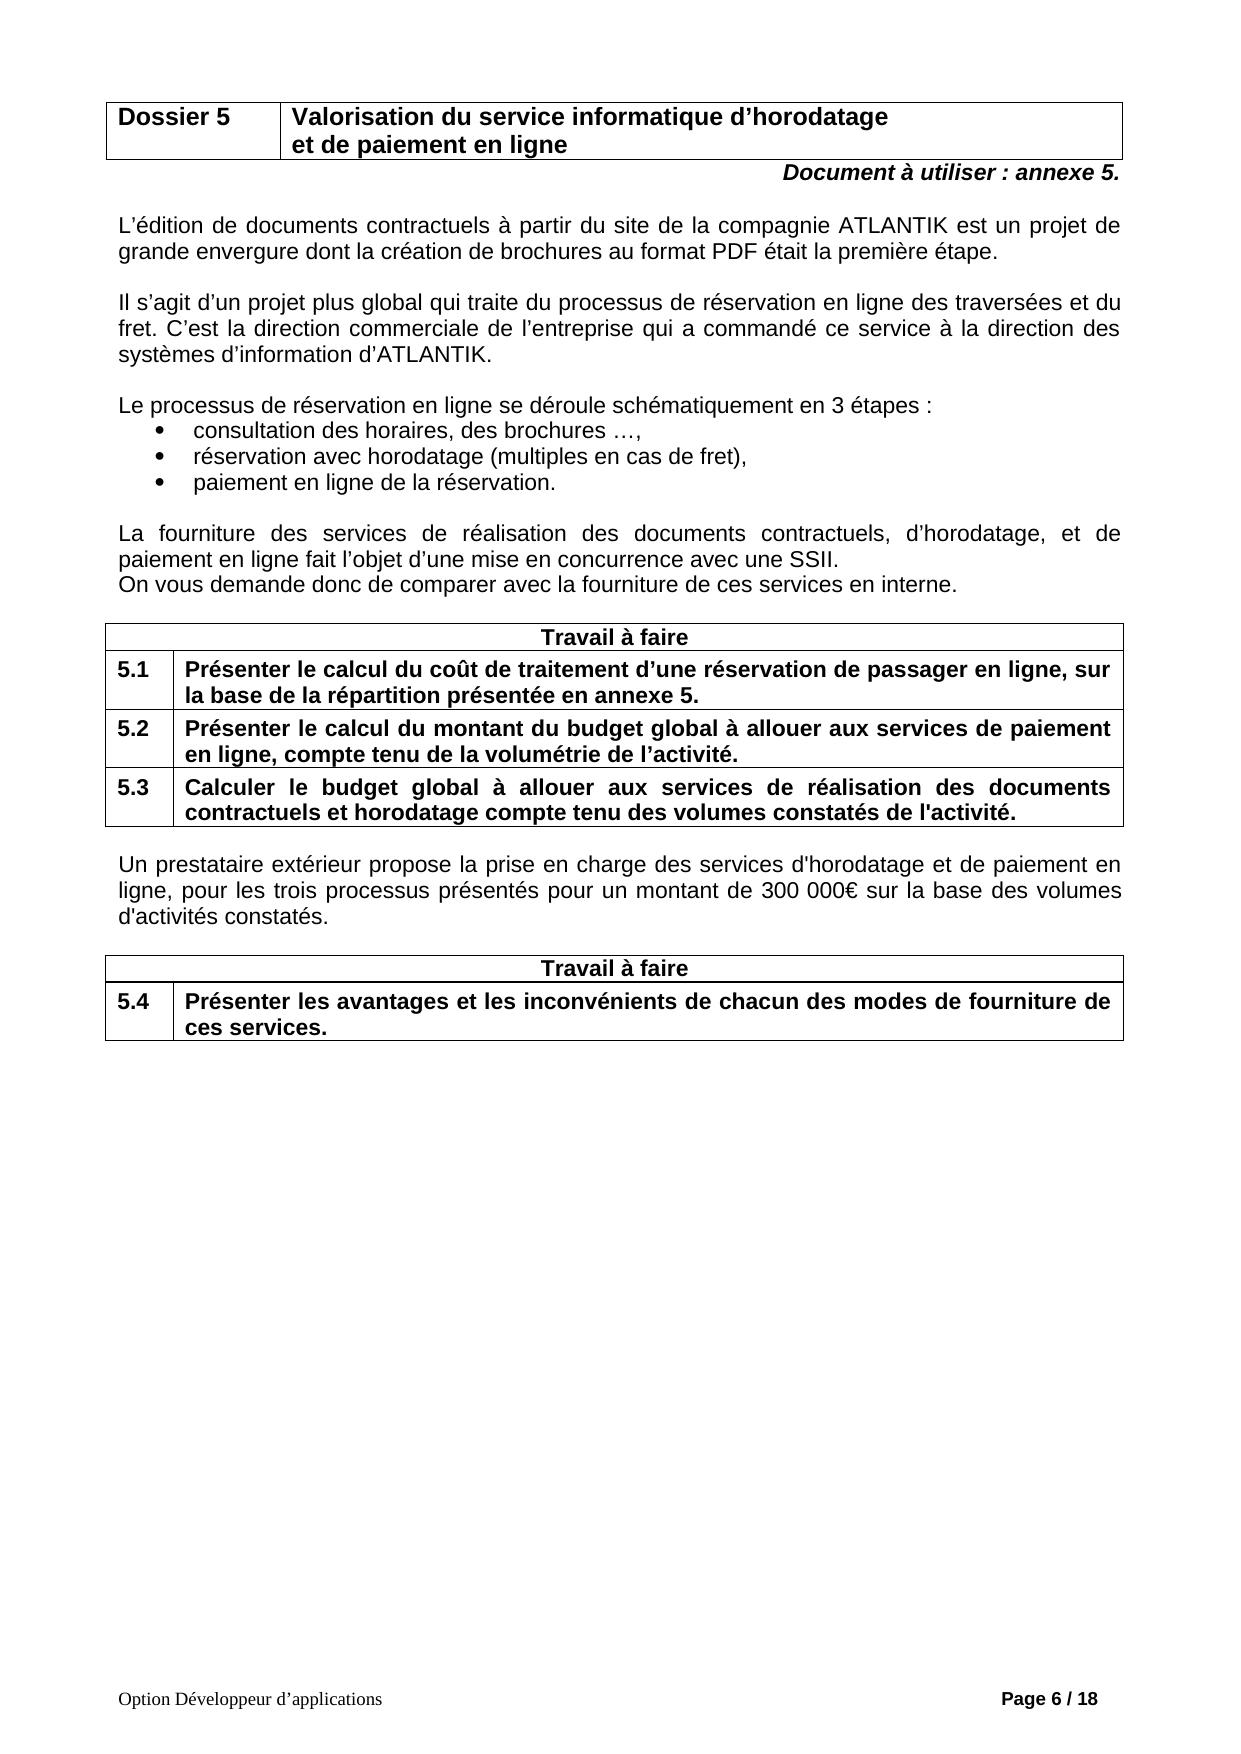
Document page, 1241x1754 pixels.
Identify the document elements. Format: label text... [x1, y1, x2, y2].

table_cell Présenter les avantages et les inconvénients de chacun des modes de fourniture de ces services. [174, 983, 1123, 1040]
table_cell Présenter le calcul du montant du budget global à allouer aux services de paiement en ligne, compte tenu de la volumétrie de l’activité. [174, 710, 1123, 767]
table_cell 5.3 [106, 768, 173, 826]
text Document à utiliser : annexe 5. [118, 160, 1122, 185]
text La fourniture des services de réalisation des documents contractuels, d’horodatage, et de paiement en ligne fait l’objet d’une mise en concurrence avec une SSII. [118, 521, 1122, 572]
list réservation avec horodatage (multiples en cas de fret), [156, 444, 1122, 469]
text Il s’agit d’un projet plus global qui traite du processus de réservation en ligne des traversées et du fret. C’est la direction commerciale de l’entreprise qui a commandé ce service à la direction des systèmes d’information d’ATLANTIK. [118, 290, 1122, 367]
table_cell Présenter le calcul du coût de traitement d’une réservation de passager en ligne, sur la base de la répartition présentée en annexe 5. [174, 651, 1123, 708]
table_header Travail à faire [106, 624, 1123, 650]
text L’édition de documents contractuels à partir du site de la compagnie ATLANTIK est un projet de grande envergure dont la création de brochures au format PDF était la première étape. [118, 213, 1122, 264]
table_header Travail à faire [106, 956, 1123, 981]
text On vous demande donc de comparer avec la fourniture de ces services en interne. [118, 572, 1122, 598]
list paiement en ligne de la réservation. [156, 469, 1122, 495]
text Le processus de réservation en ligne se déroule schématiquement en 3 étapes : [118, 393, 1122, 418]
text Un prestataire extérieur propose la prise en charge des services d'horodatage et de paiement en ligne, pour les trois processus présentés pour un montant de 300 000€ sur la base des volumes d'activités constatés. [118, 852, 1122, 929]
table_cell 5.2 [106, 710, 173, 767]
table_header Valorisation du service informatique d’horodatage et de paiement en ligne [281, 103, 1122, 159]
table_cell 5.1 [106, 651, 173, 708]
table_header Dossier 5 [107, 103, 280, 159]
list consultation des horaires, des brochures …, [156, 418, 1122, 444]
table_cell Calculer le budget global à allouer aux services de réalisation des documents contractuels et horodatage compte tenu des volumes constatés de l'activité. [174, 768, 1123, 826]
table_cell 5.4 [106, 983, 173, 1040]
